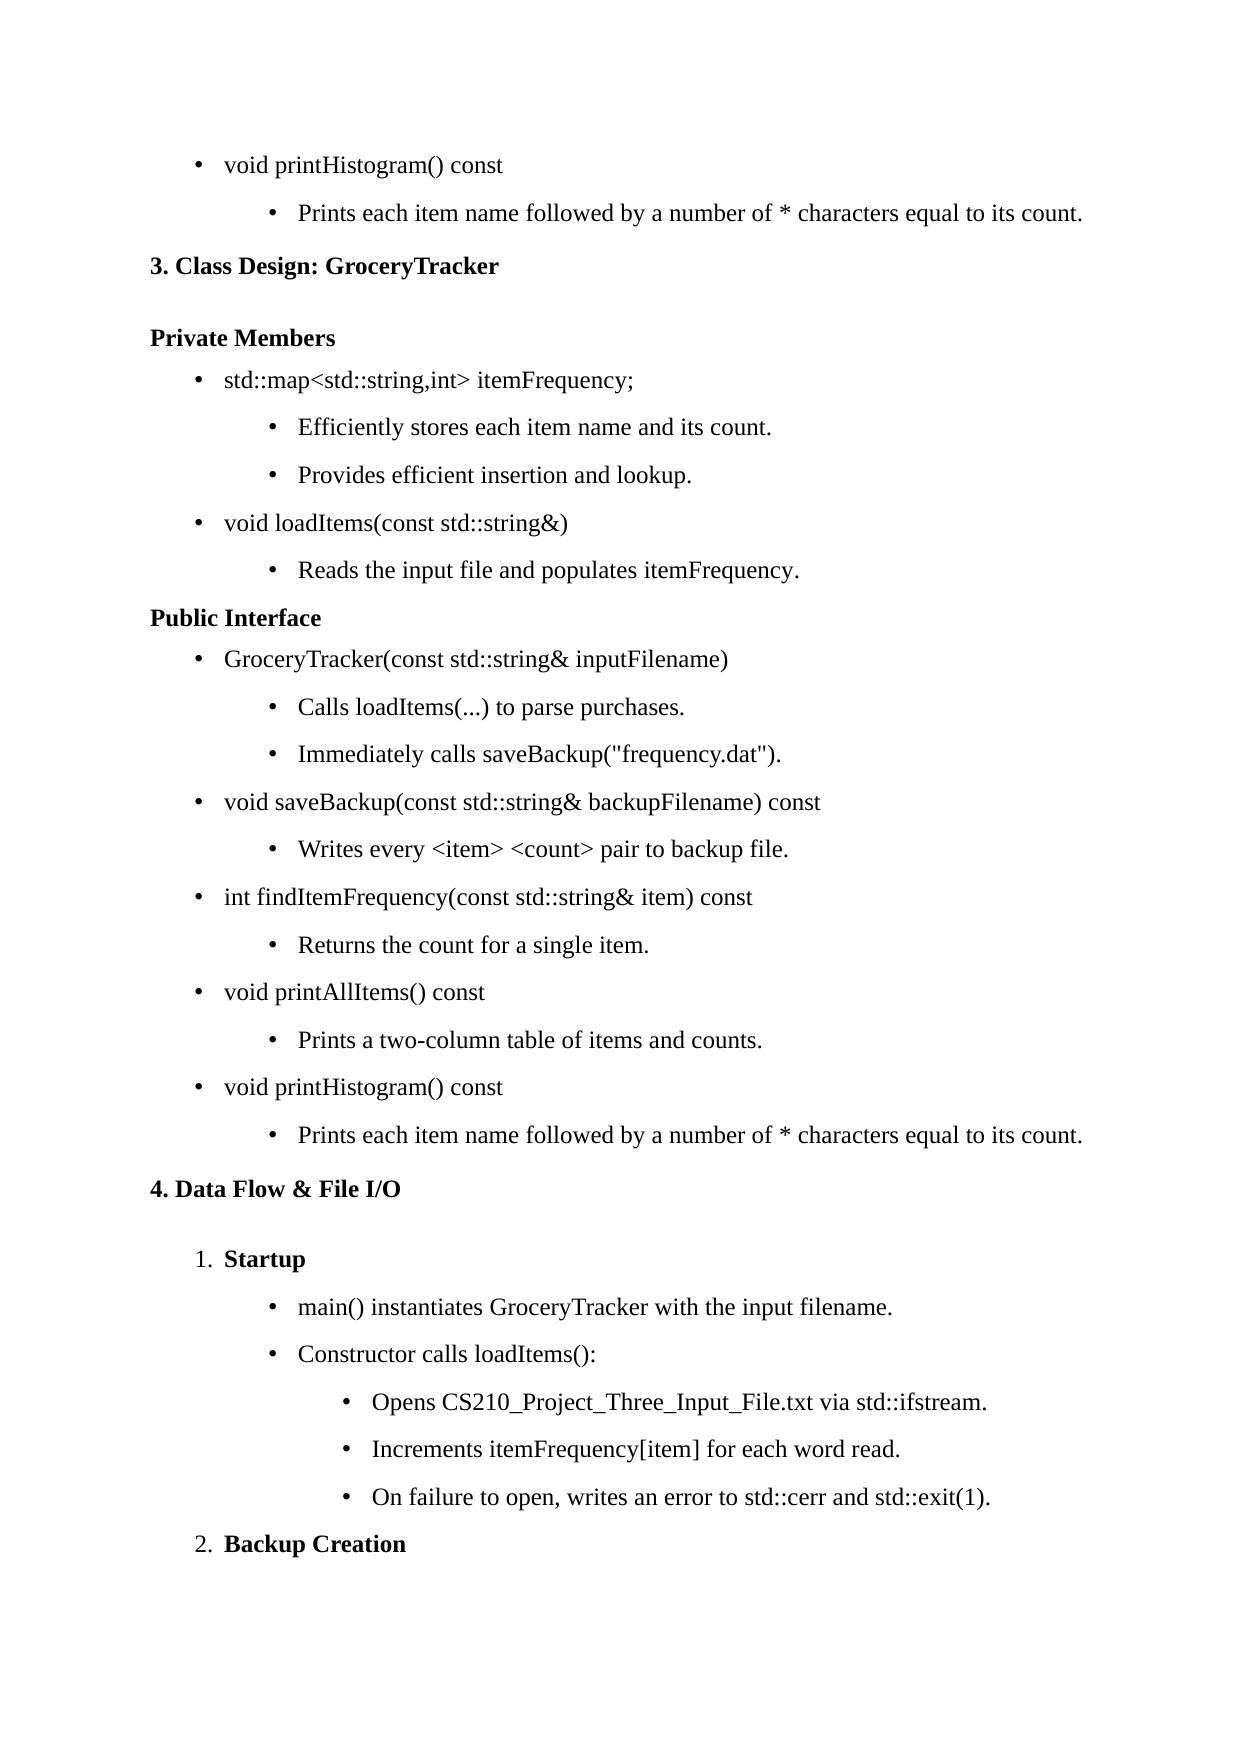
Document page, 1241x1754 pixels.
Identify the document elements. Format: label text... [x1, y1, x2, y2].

list Opens CS210_Project_Three_Input_File.txt via std::ifstream. [342, 1387, 1090, 1416]
subtitle Public Interface [150, 603, 1090, 632]
list Reads the input file and populates itemFrequency. [268, 555, 1090, 584]
list int findItemFrequency(const std::string& item) const [194, 882, 1090, 911]
list std::map<std::string,int> itemFrequency; [194, 365, 1090, 393]
list Prints each item name followed by a number of * characters equal to its count. [268, 1120, 1090, 1149]
list On failure to open, writes an error to std::cerr and std::exit(1). [342, 1482, 1090, 1511]
list void saveBackup(const std::string& backupFilename) const [194, 787, 1090, 816]
list Prints each item name followed by a number of * characters equal to its count. [268, 198, 1090, 226]
list void printHistogram() const [194, 150, 1090, 179]
list Prints a two-column table of items and counts. [268, 1025, 1090, 1054]
subtitle 3. Class Design: GroceryTracker [150, 251, 1090, 280]
subtitle 4. Data Flow & File I/O [150, 1174, 1090, 1203]
list Efficiently stores each item name and its count. [268, 412, 1090, 441]
list Increments itemFrequency[item] for each word read. [342, 1434, 1090, 1463]
list Constructor calls loadItems(): [268, 1339, 1090, 1368]
list void printHistogram() const [194, 1072, 1090, 1101]
list Provides efficient insertion and lookup. [268, 460, 1090, 489]
list Startup [194, 1244, 1090, 1273]
list Calls loadItems(...) to parse purchases. [268, 692, 1090, 720]
list Returns the count for a single item. [268, 930, 1090, 958]
list void loadItems(const std::string&) [194, 508, 1090, 536]
subtitle Private Members [150, 323, 1090, 352]
list GroceryTracker(const std::string& inputFilename) [194, 644, 1090, 673]
list main() instantiates GroceryTracker with the input filename. [268, 1292, 1090, 1320]
list void printAllItems() const [194, 977, 1090, 1006]
list Immediately calls saveBackup("frequency.dat"). [268, 739, 1090, 768]
list Backup Creation [194, 1529, 1090, 1558]
list Writes every <item> <count> pair to backup file. [268, 834, 1090, 863]
